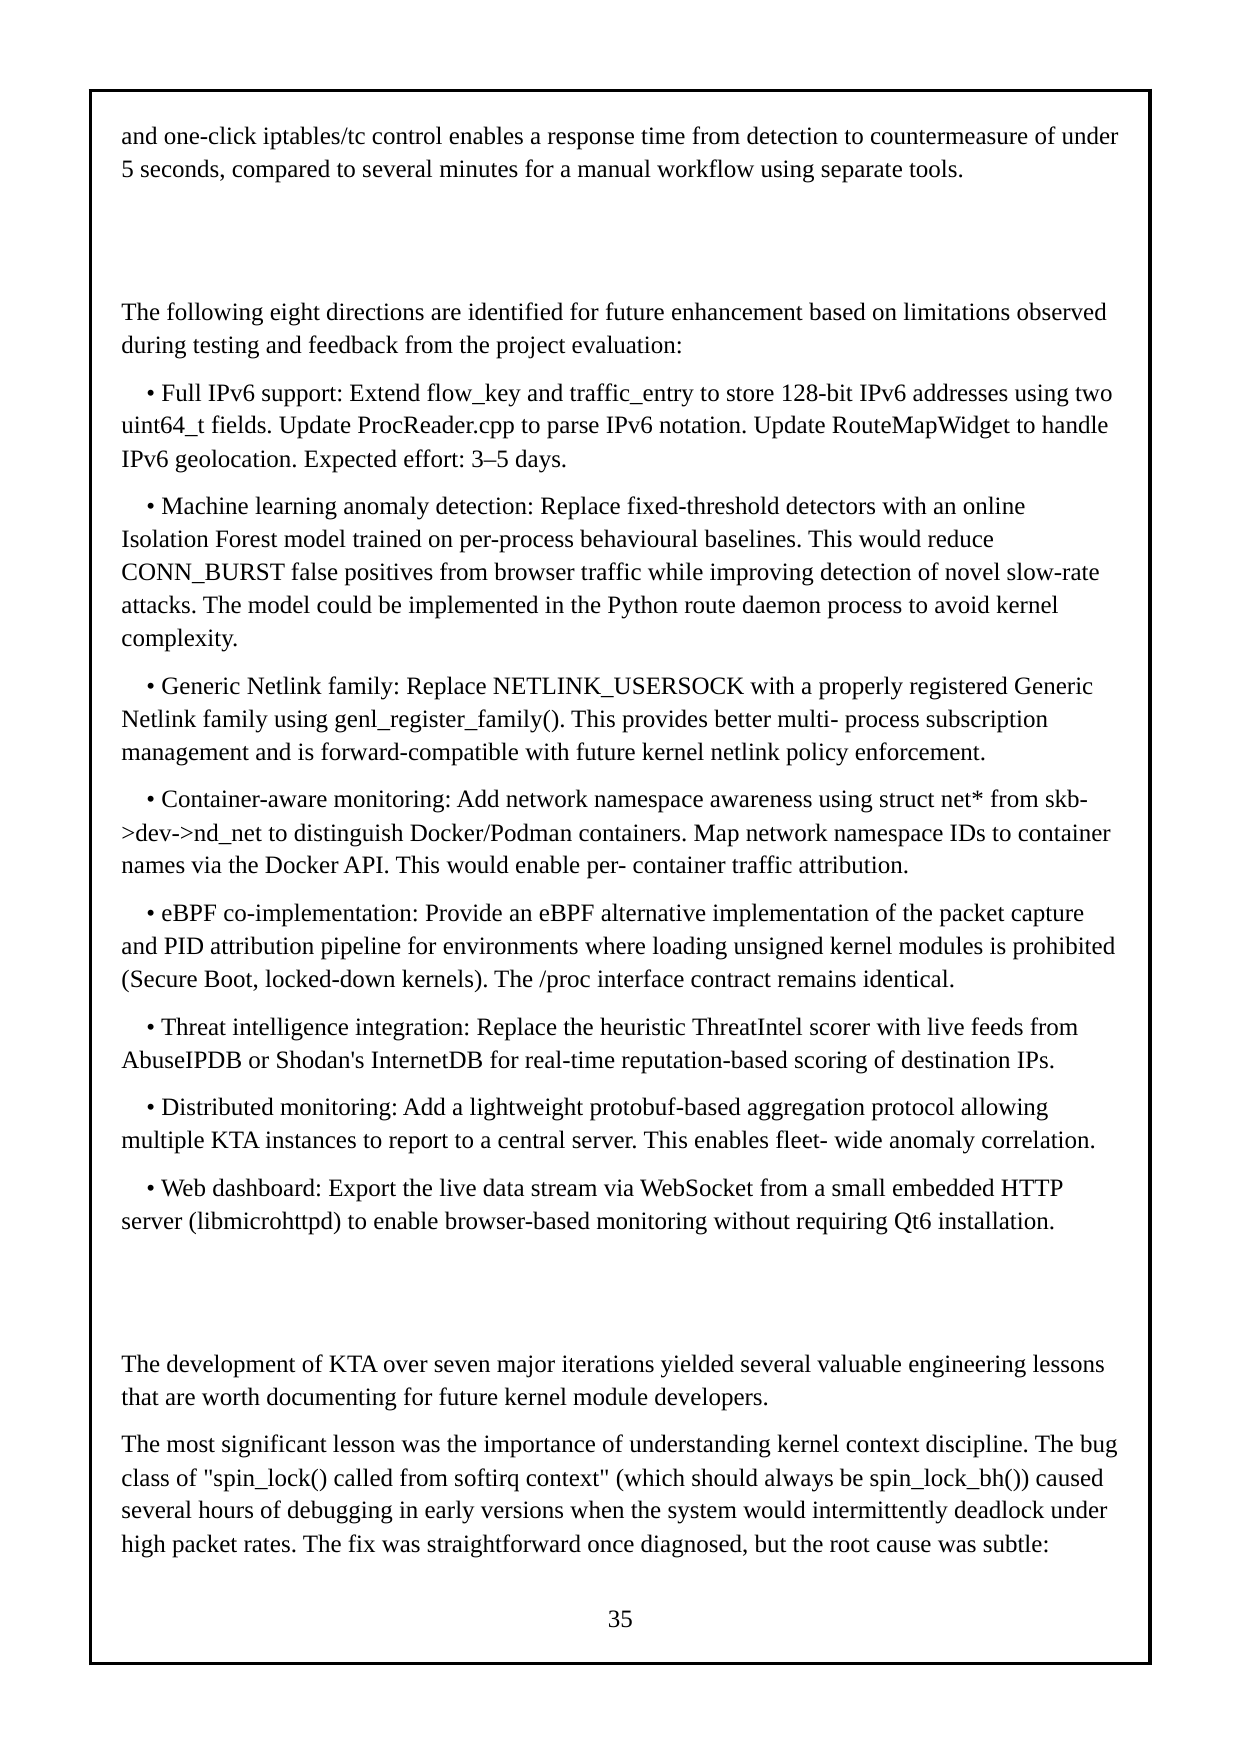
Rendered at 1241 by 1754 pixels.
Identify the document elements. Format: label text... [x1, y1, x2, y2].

text The development of KTA over seven major iterations yielded several valuable engineering lessons that are worth documenting for future kernel module developers. [121, 1349, 1119, 1411]
text • Web dashboard: Export the live data stream via WebSocket from a small embedded HTTP server (libmicrohttpd) to enable browser-based monitoring without requiring Qt6 installation. [121, 1173, 1119, 1235]
text The following eight directions are identified for future enhancement based on limitations observed during testing and feedback from the project evaluation: [121, 297, 1119, 359]
text • Threat intelligence integration: Replace the heuristic ThreatIntel scorer with live feeds from AbuseIPDB or Shodan's InternetDB for real-time reputation-based scoring of destination IPs. [121, 1012, 1119, 1074]
text • Distributed monitoring: Add a lightweight protobuf-based aggregation protocol allowing multiple KTA instances to report to a central server. This enables fleet- wide anomaly correlation. [121, 1092, 1119, 1154]
text • Machine learning anomaly detection: Replace fixed-threshold detectors with an online Isolation Forest model trained on per-process behavioural baselines. This would reduce CONN_BURST false positives from browser traffic while improving detection of novel slow-rate attacks. The model could be implemented in the Python route daemon process to avoid kernel complexity. [121, 491, 1119, 652]
text • Generic Netlink family: Replace NETLINK_USERSOCK with a properly registered Generic Netlink family using genl_register_family(). This provides better multi- process subscription management and is forward-compatible with future kernel netlink policy enforcement. [121, 671, 1119, 766]
text The most significant lesson was the importance of understanding kernel context discipline. The bug class of "spin_lock() called from softirq context" (which should always be spin_lock_bh()) caused several hours of debugging in early versions when the system would intermittently deadlock under high packet rates. The fix was straightforward once diagnosed, but the root cause was subtle: [121, 1429, 1119, 1557]
text • Full IPv6 support: Extend flow_key and traffic_entry to store 128-bit IPv6 addresses using two uint64_t fields. Update ProcReader.cpp to parse IPv6 notation. Update RouteMapWidget to handle IPv6 geolocation. Expected effort: 3–5 days. [121, 378, 1119, 472]
text and one-click iptables/tc control enables a response time from detection to countermeasure of under 5 seconds, compared to several minutes for a manual workflow using separate tools. [121, 121, 1119, 183]
text • Container-aware monitoring: Add network namespace awareness using struct net* from skb->dev->nd_net to distinguish Docker/Podman containers. Map network namespace IDs to container names via the Docker API. This would enable per- container traffic attribution. [121, 784, 1119, 879]
text • eBPF co-implementation: Provide an eBPF alternative implementation of the packet capture and PID attribution pipeline for environments where loading unsigned kernel modules is prohibited (Secure Boot, locked-down kernels). The /proc interface contract remains identical. [121, 898, 1119, 993]
